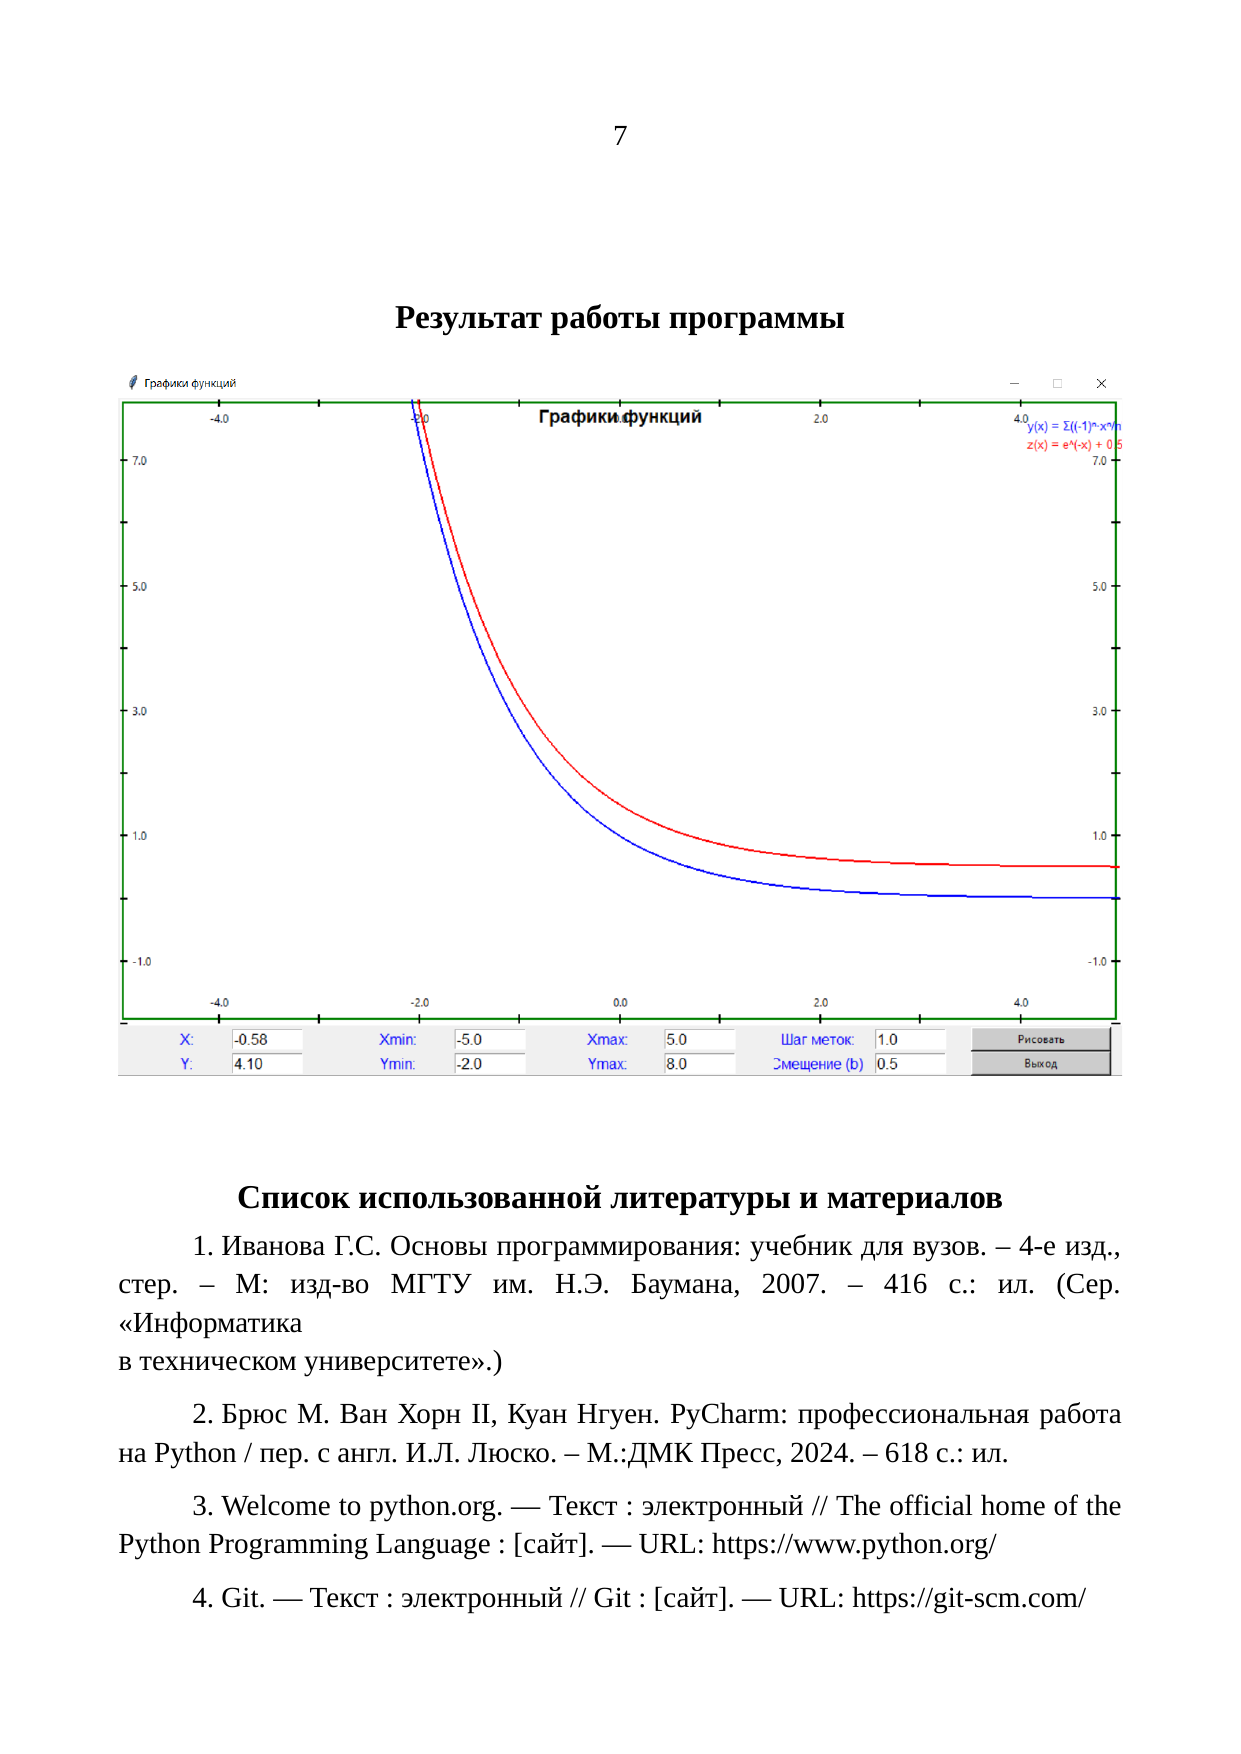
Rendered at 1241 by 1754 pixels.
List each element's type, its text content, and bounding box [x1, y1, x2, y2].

list Брюс М. Ван Хорн II, Куан Нгуен. PyCharm: профессиональная работа на Python / пер. с англ. И.Л. Люско. – М.:ДМК Пресс, 2024. – 618 с.: ил. [118, 1396, 1122, 1468]
subtitle Результат работы программы [118, 298, 1122, 336]
subtitle Список использованной литературы и материалов [118, 1177, 1122, 1215]
list Иванова Г.С. Основы программирования: учебник для вузов. – 4-е изд., стер. – М: изд-во МГТУ им. Н.Э. Баумана, 2007. – 416 с.: ил. (Сер. «Информатика в техническом университете».) [118, 1228, 1122, 1377]
picture [118, 369, 1123, 1076]
list Git. — Текст : электронный // Git : [сайт]. — URL: https://git-scm.com/ [118, 1580, 1122, 1613]
list Welcome to python.org. — Текст : электронный // The official home of the Python Programming Language : [сайт]. — URL: https://www.python.org/ [118, 1488, 1122, 1560]
